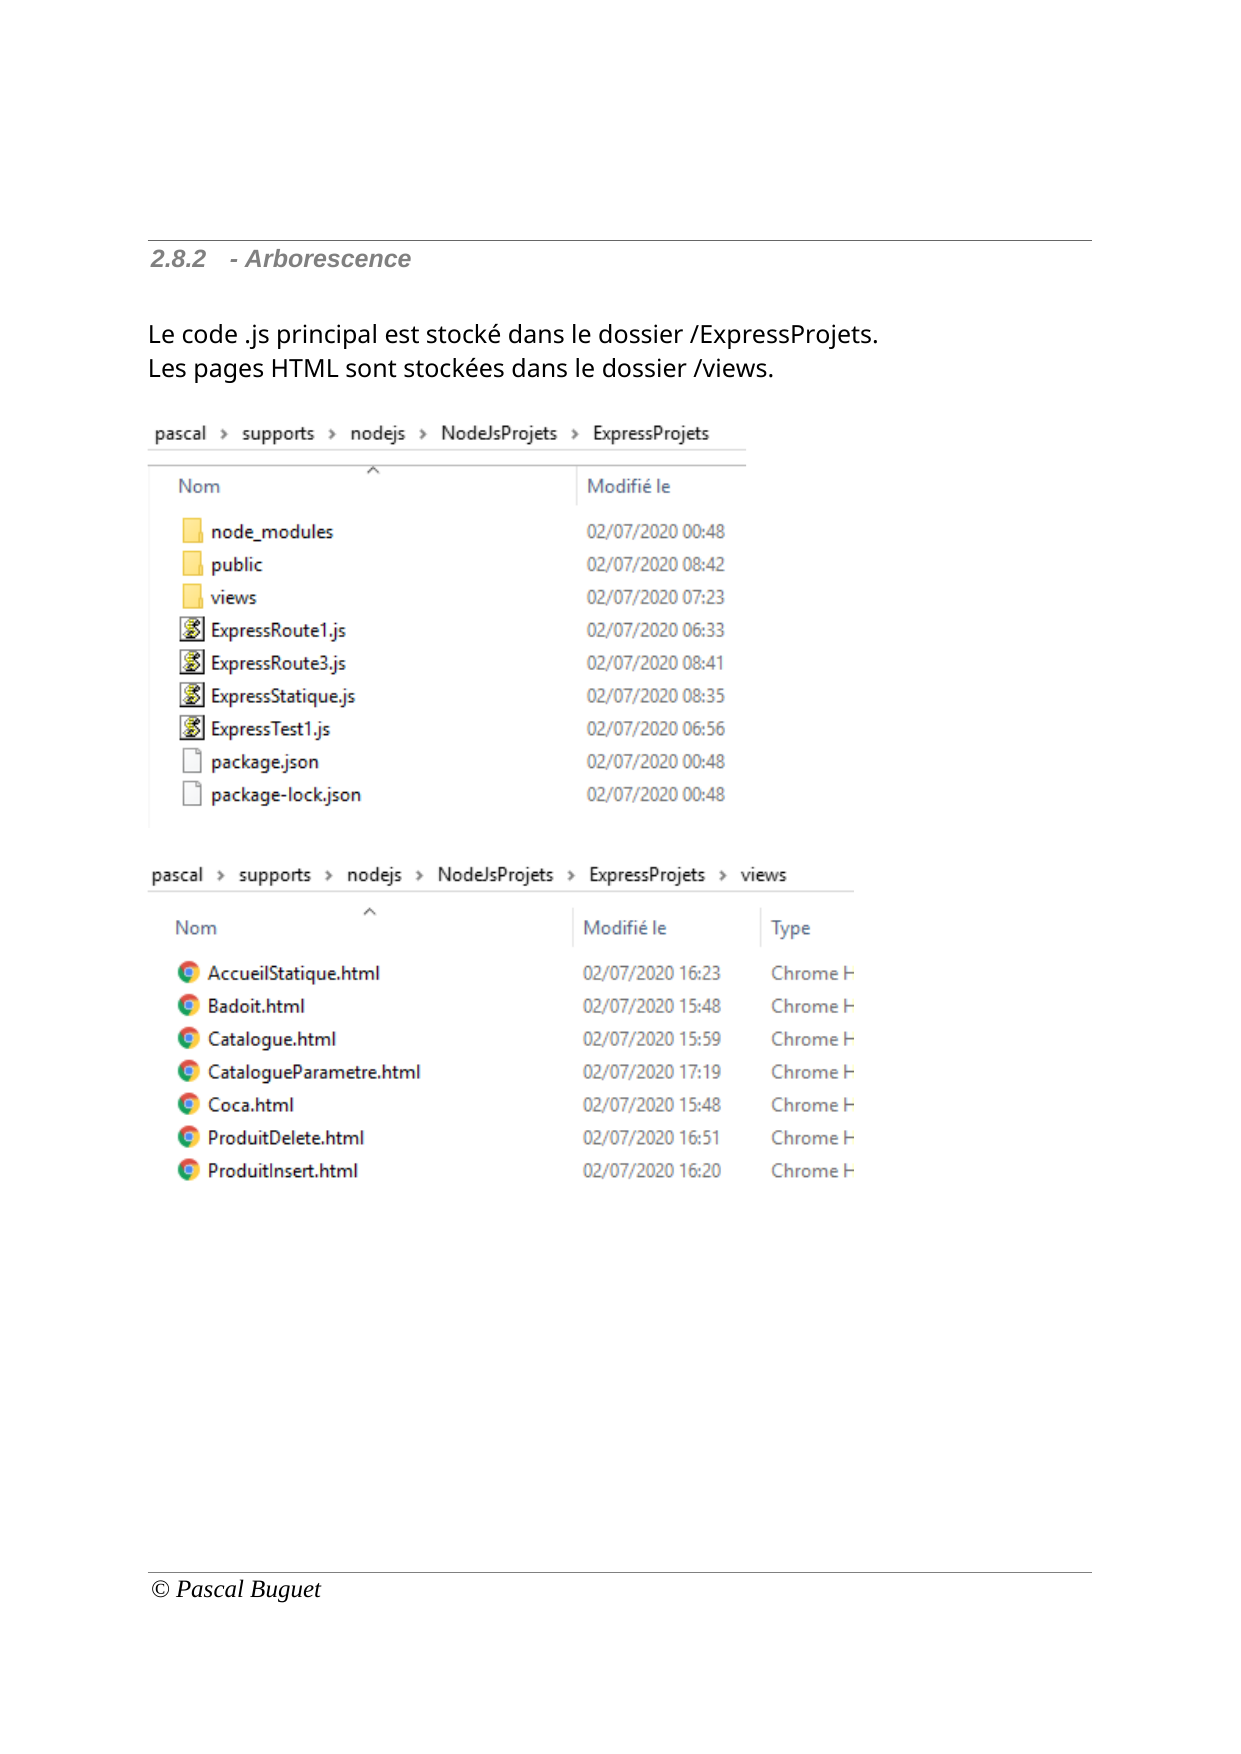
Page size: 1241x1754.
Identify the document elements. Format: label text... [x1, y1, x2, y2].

picture [147, 418, 747, 828]
text Le code .js principal est stocké dans le dossier /ExpressProjets. [148, 316, 1092, 350]
picture [147, 861, 854, 1198]
text Les pages HTML sont stockées dans le dossier /views. [148, 350, 1092, 384]
subtitle - Arborescence [148, 241, 1092, 276]
